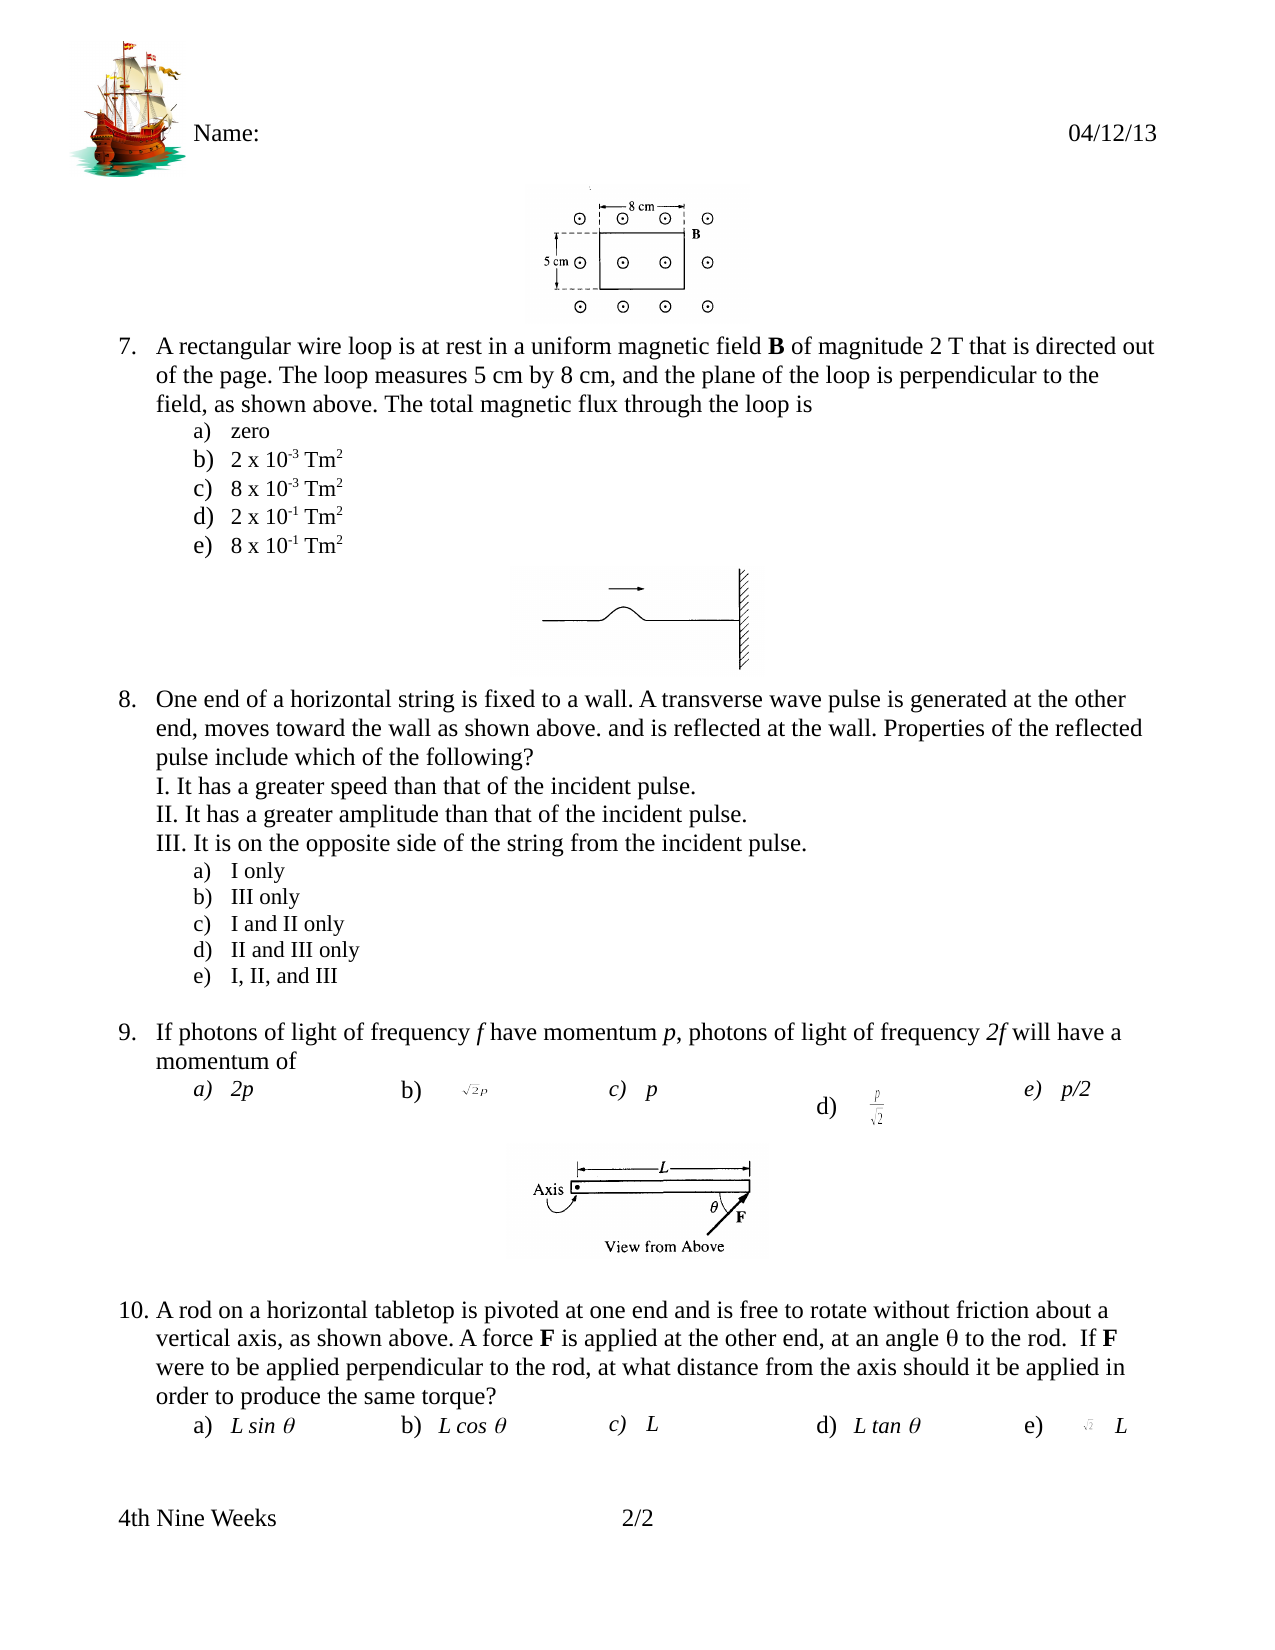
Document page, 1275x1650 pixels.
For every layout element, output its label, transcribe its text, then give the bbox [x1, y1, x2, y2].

picture [506, 1143, 769, 1259]
list 8 x 10-1 Tm2 [193, 530, 1157, 559]
list III only [193, 883, 1157, 910]
list A rectangular wire loop is at rest in a uniform magnetic field B of magnitude 2 T that is directed out of the page. The loop measures 5 cm by 8 cm, and the plane of the loop is perpendicular to the field, as shown above. The total magnetic flux through the loop is [118, 331, 1157, 417]
picture [525, 184, 750, 324]
picture [68, 41, 186, 177]
list 8 x 10-3 Tm2 [193, 473, 1157, 501]
list p/2 [1024, 1075, 1157, 1101]
list I and II only [193, 910, 1157, 936]
list One end of a horizontal string is fixed to a wall. A transverse wave pulse is generated at the other end, moves toward the wall as shown above. and is reflected at the wall. Properties of the reflected pulse include which of the following? [118, 684, 1157, 771]
list p [608, 1075, 741, 1101]
list L [608, 1410, 741, 1436]
list 2p [193, 1075, 326, 1101]
picture [510, 566, 765, 677]
list L cos  [401, 1410, 533, 1438]
list zero [193, 417, 1157, 444]
list 2 x 10-1 Tm2 [193, 501, 1157, 530]
list L [1024, 1410, 1157, 1439]
list II. It has a greater amplitude than that of the incident pulse. [118, 799, 1157, 828]
list I, II, and III [193, 962, 1157, 989]
list I. It has a greater speed than that of the incident pulse. [118, 771, 1157, 799]
list I only [193, 857, 1157, 883]
list III. It is on the opposite side of the string from the incident pulse. [118, 828, 1157, 857]
list A rod on a horizontal tabletop is pivoted at one end and is free to rotate without friction about a vertical axis, as sho­wn above. A force F is applied at the other end, at an angle  to the rod. If F were to be applied perpendicular to the rod, at what distance from the axis should it be applied in order to produce the same torque? [118, 1295, 1157, 1410]
list II and III only [193, 936, 1157, 962]
list L sin  [193, 1410, 326, 1438]
list If photons of light of frequency f have momentum p, photons of light of frequency 2f will have a momentum of [118, 1017, 1157, 1075]
list 2 x 10-3 Tm2 [193, 444, 1157, 473]
list L tan  [816, 1410, 949, 1438]
